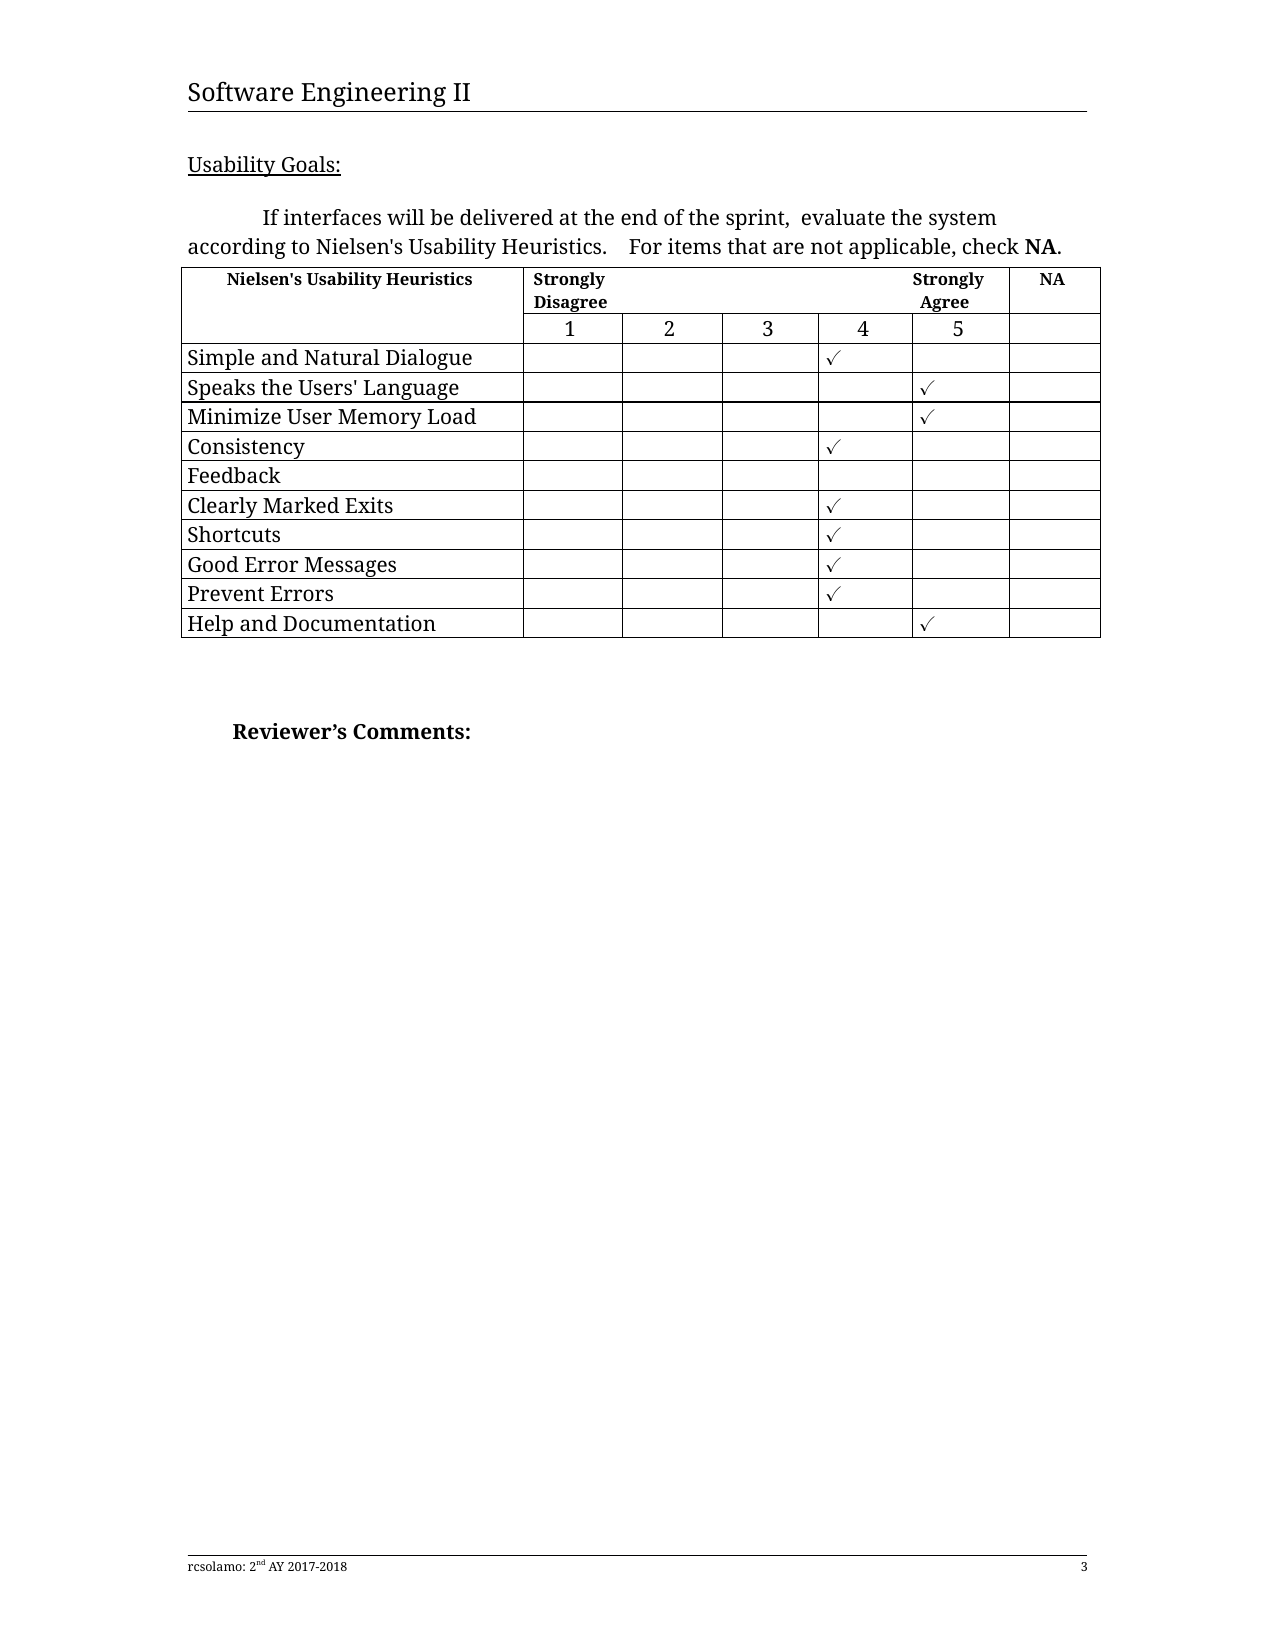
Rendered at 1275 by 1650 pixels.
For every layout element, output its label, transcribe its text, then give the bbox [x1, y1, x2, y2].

table_cell Minimize User Memory Load [182, 403, 523, 431]
table_cell [1010, 373, 1100, 401]
table_cell [819, 373, 912, 401]
table_cell [1010, 550, 1100, 578]
table_cell 5 [913, 314, 1009, 342]
table_cell ✓ [819, 344, 912, 372]
table_cell Clearly Marked Exits [182, 491, 523, 519]
table_cell [623, 579, 722, 608]
table_cell ✓ [819, 491, 912, 519]
table_header Strongly Strongly Disagree Agree [524, 268, 1009, 313]
table_cell [913, 520, 1009, 549]
table_cell [623, 609, 722, 637]
table_cell 1 [524, 314, 622, 342]
table_cell [723, 579, 818, 608]
table_cell Help and Documentation [182, 609, 523, 637]
table_cell Good Error Messages [182, 550, 523, 578]
table_cell Speaks the Users' Language [182, 373, 523, 401]
table_cell [1010, 491, 1100, 519]
table_cell Feedback [182, 461, 523, 490]
table_cell [623, 491, 722, 519]
table_cell ✓ [913, 609, 1009, 637]
table_cell [623, 373, 722, 401]
subtitle If interfaces will be delivered at the end of the sprint, evaluate the system according to Nielsen's Usability Heuristics. For items that are not applicable, check NA. [187, 203, 1087, 260]
table_cell [723, 344, 818, 372]
table_cell 4 [819, 314, 912, 342]
table_cell [913, 432, 1009, 460]
table_cell [623, 461, 722, 490]
table_cell Shortcuts [182, 520, 523, 549]
table_cell [819, 609, 912, 637]
table_cell [524, 520, 622, 549]
table_cell [1010, 520, 1100, 549]
table_cell [913, 461, 1009, 490]
table_cell [723, 550, 818, 578]
table_cell [524, 344, 622, 372]
table_cell ✓ [913, 403, 1009, 431]
table_cell [623, 550, 722, 578]
text Usability Goals: [187, 150, 1087, 178]
table_header Nielsen's Usability Heuristics [182, 268, 523, 342]
table_cell [524, 461, 622, 490]
table_cell [819, 403, 912, 431]
table_cell ✓ [819, 432, 912, 460]
table_cell [1010, 461, 1100, 490]
table_cell Prevent Errors [182, 579, 523, 608]
table_cell ✓ [819, 579, 912, 608]
table_cell [623, 520, 722, 549]
subtitle Reviewer’s Comments: [187, 717, 1087, 774]
table_cell [524, 609, 622, 637]
table_cell [723, 609, 818, 637]
table_cell [723, 373, 818, 401]
table_cell ✓ [913, 373, 1009, 401]
table_cell [723, 520, 818, 549]
table_cell [1010, 344, 1100, 372]
table_cell 2 [623, 314, 722, 342]
table_cell [723, 461, 818, 490]
table_cell [819, 461, 912, 490]
table_cell [723, 491, 818, 519]
table_cell [1010, 403, 1100, 431]
table_header NA [1010, 268, 1100, 313]
table_cell [1010, 609, 1100, 637]
table_cell Simple and Natural Dialogue [182, 344, 523, 372]
table_cell [524, 403, 622, 431]
table_cell [524, 373, 622, 401]
table_cell [524, 579, 622, 608]
table_cell [623, 403, 722, 431]
table_cell [623, 432, 722, 460]
table_cell [524, 550, 622, 578]
table_cell [524, 432, 622, 460]
table_cell [623, 344, 722, 372]
table_cell ✓ [819, 550, 912, 578]
table_cell [913, 579, 1009, 608]
table_cell [913, 344, 1009, 372]
table_cell ✓ [819, 520, 912, 549]
table_cell [1010, 432, 1100, 460]
table_cell [913, 550, 1009, 578]
table_cell Consistency [182, 432, 523, 460]
table_cell 3 [723, 314, 818, 342]
table_cell [524, 491, 622, 519]
table_cell [723, 432, 818, 460]
table_cell [913, 491, 1009, 519]
table_cell [723, 403, 818, 431]
table_cell [1010, 314, 1100, 342]
table_cell [1010, 579, 1100, 608]
